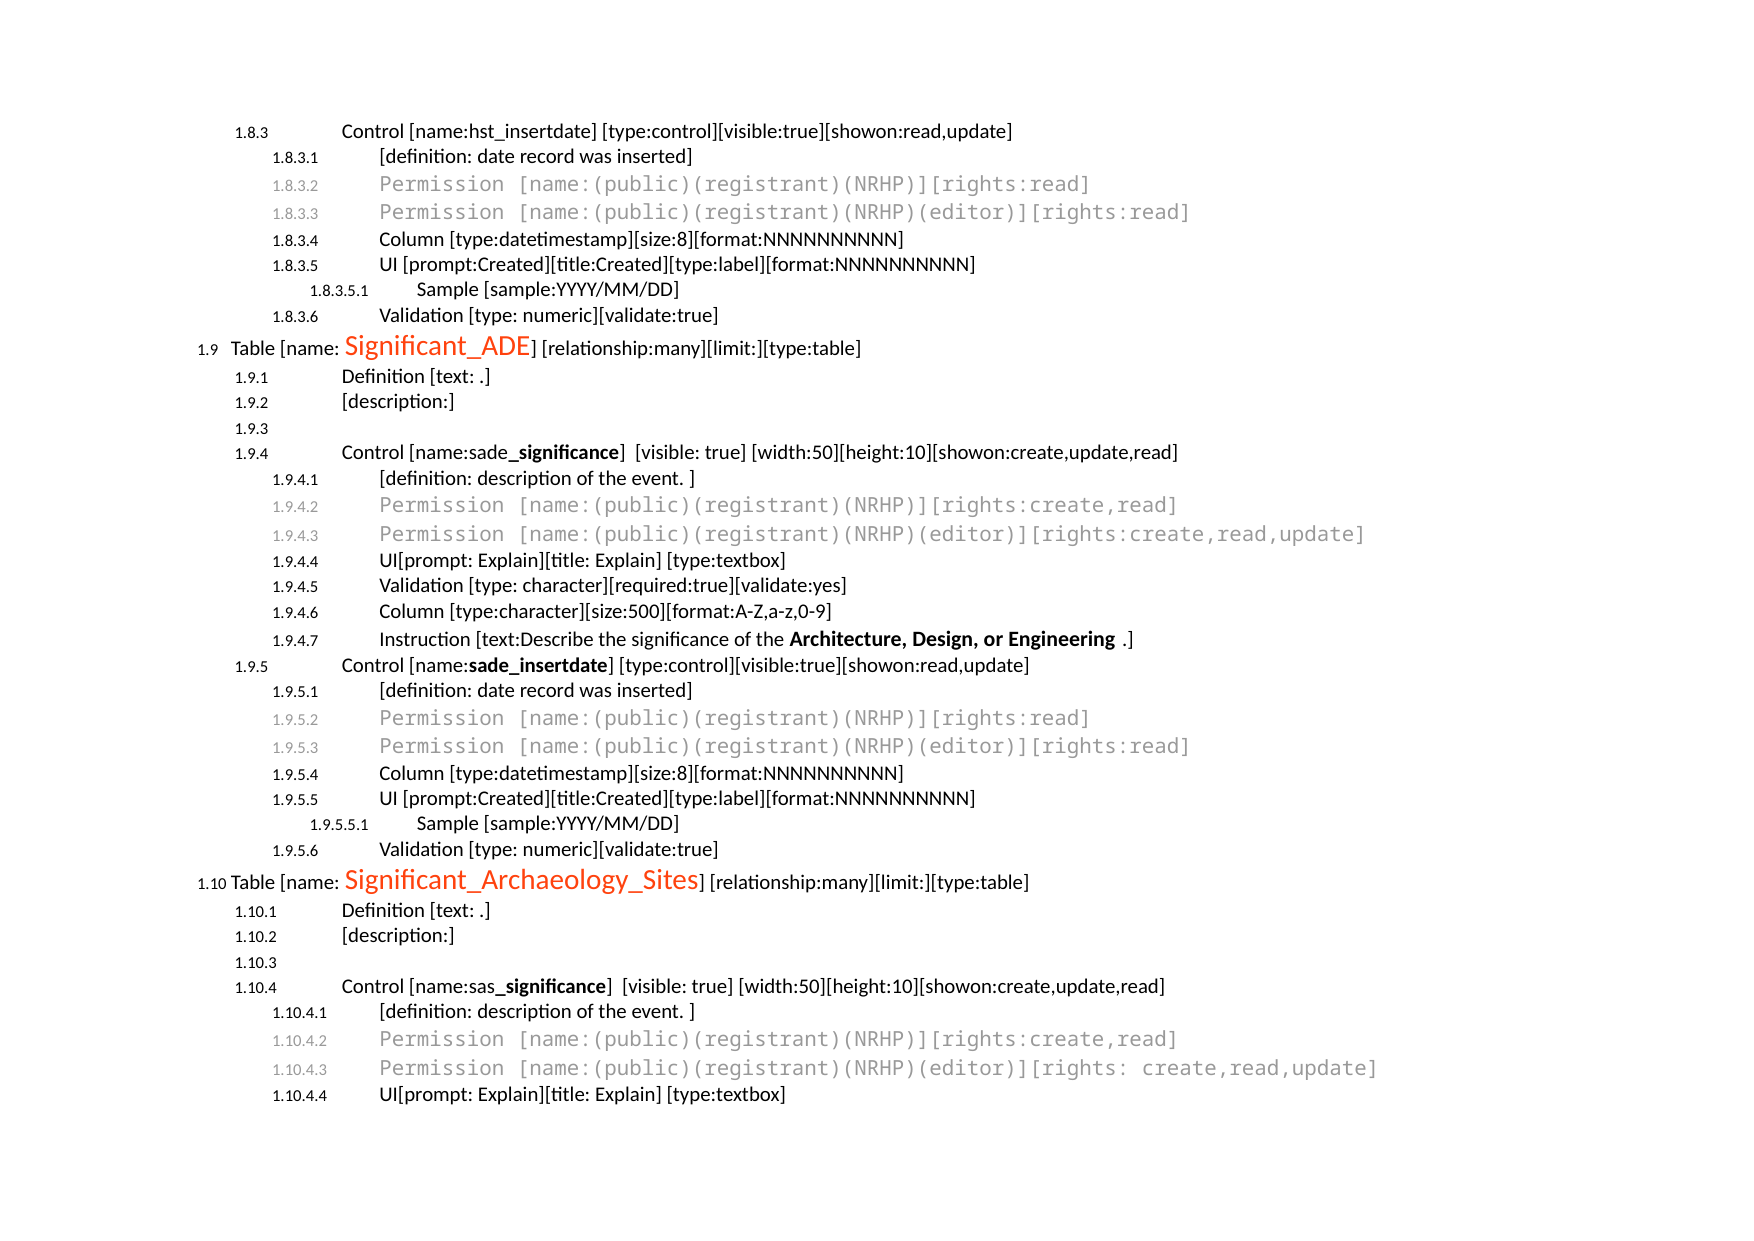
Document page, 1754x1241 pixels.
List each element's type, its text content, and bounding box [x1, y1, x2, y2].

list Control [name:sade_significance] [visible: true] [width:50][height:10][showon:create,update,read] [231, 439, 1636, 465]
list Control [name:sas_significance] [visible: true] [width:50][height:10][showon:create,update,read] [231, 973, 1636, 999]
list [definition: description of the event. ] [268, 999, 1636, 1024]
list Permission [name:(public)(registrant)(NRHP)(editor)][rights:read] [268, 731, 1636, 760]
list Sample [sample:YYYY/MM/DD] [306, 811, 1636, 836]
list Validation [type: numeric][validate:true] [268, 836, 1636, 861]
list UI [prompt:Created][title:Created][type:label][format:NNNNNNNNNN] [268, 251, 1636, 277]
list Definition [text: .] [231, 897, 1636, 922]
list Sample [sample:YYYY/MM/DD] [306, 277, 1636, 302]
list Table [name: Significant_Archaeology_Sites] [relationship:many][limit:][type:table] [193, 861, 1636, 897]
list Permission [name:(public)(registrant)(NRHP)][rights:create,read] [268, 1024, 1636, 1053]
list [definition: date record was inserted] [268, 143, 1636, 169]
list Permission [name:(public)(registrant)(NRHP)][rights:read] [268, 703, 1636, 731]
list UI [prompt:Created][title:Created][type:label][format:NNNNNNNNNN] [268, 785, 1636, 811]
list Permission [name:(public)(registrant)(NRHP)(editor)][rights:read] [268, 197, 1636, 226]
list Instruction [text:Describe the significance of the Architecture, Design, or Engineering .] [268, 623, 1636, 652]
list Table [name: Significant_ADE] [relationship:many][limit:][type:table] [193, 327, 1636, 363]
list [description:] [231, 388, 1636, 414]
list Definition [text: .] [231, 363, 1636, 388]
list Permission [name:(public)(registrant)(NRHP)(editor)][rights: create,read,update] [268, 1053, 1636, 1081]
list Permission [name:(public)(registrant)(NRHP)][rights:read] [268, 169, 1636, 197]
list Permission [name:(public)(registrant)(NRHP)][rights:create,read] [268, 490, 1636, 519]
list Column [type:character][size:500][format:A-Z,a-z,0-9] [268, 598, 1636, 623]
list Column [type:datetimestamp][size:8][format:NNNNNNNNNN] [268, 226, 1636, 251]
list [description:] [231, 922, 1636, 948]
list Permission [name:(public)(registrant)(NRHP)(editor)][rights:create,read,update] [268, 519, 1636, 547]
list Validation [type: character][required:true][validate:yes] [268, 572, 1636, 598]
list UI[prompt: Explain][title: Explain] [type:textbox] [268, 1081, 1636, 1106]
list Control [name:hst_insertdate] [type:control][visible:true][showon:read,update] [231, 118, 1636, 143]
list Control [name:sade_insertdate] [type:control][visible:true][showon:read,update] [231, 652, 1636, 677]
list [definition: date record was inserted] [268, 677, 1636, 703]
list Validation [type: numeric][validate:true] [268, 302, 1636, 327]
list [definition: description of the event. ] [268, 465, 1636, 490]
list Column [type:datetimestamp][size:8][format:NNNNNNNNNN] [268, 760, 1636, 785]
list UI[prompt: Explain][title: Explain] [type:textbox] [268, 547, 1636, 572]
